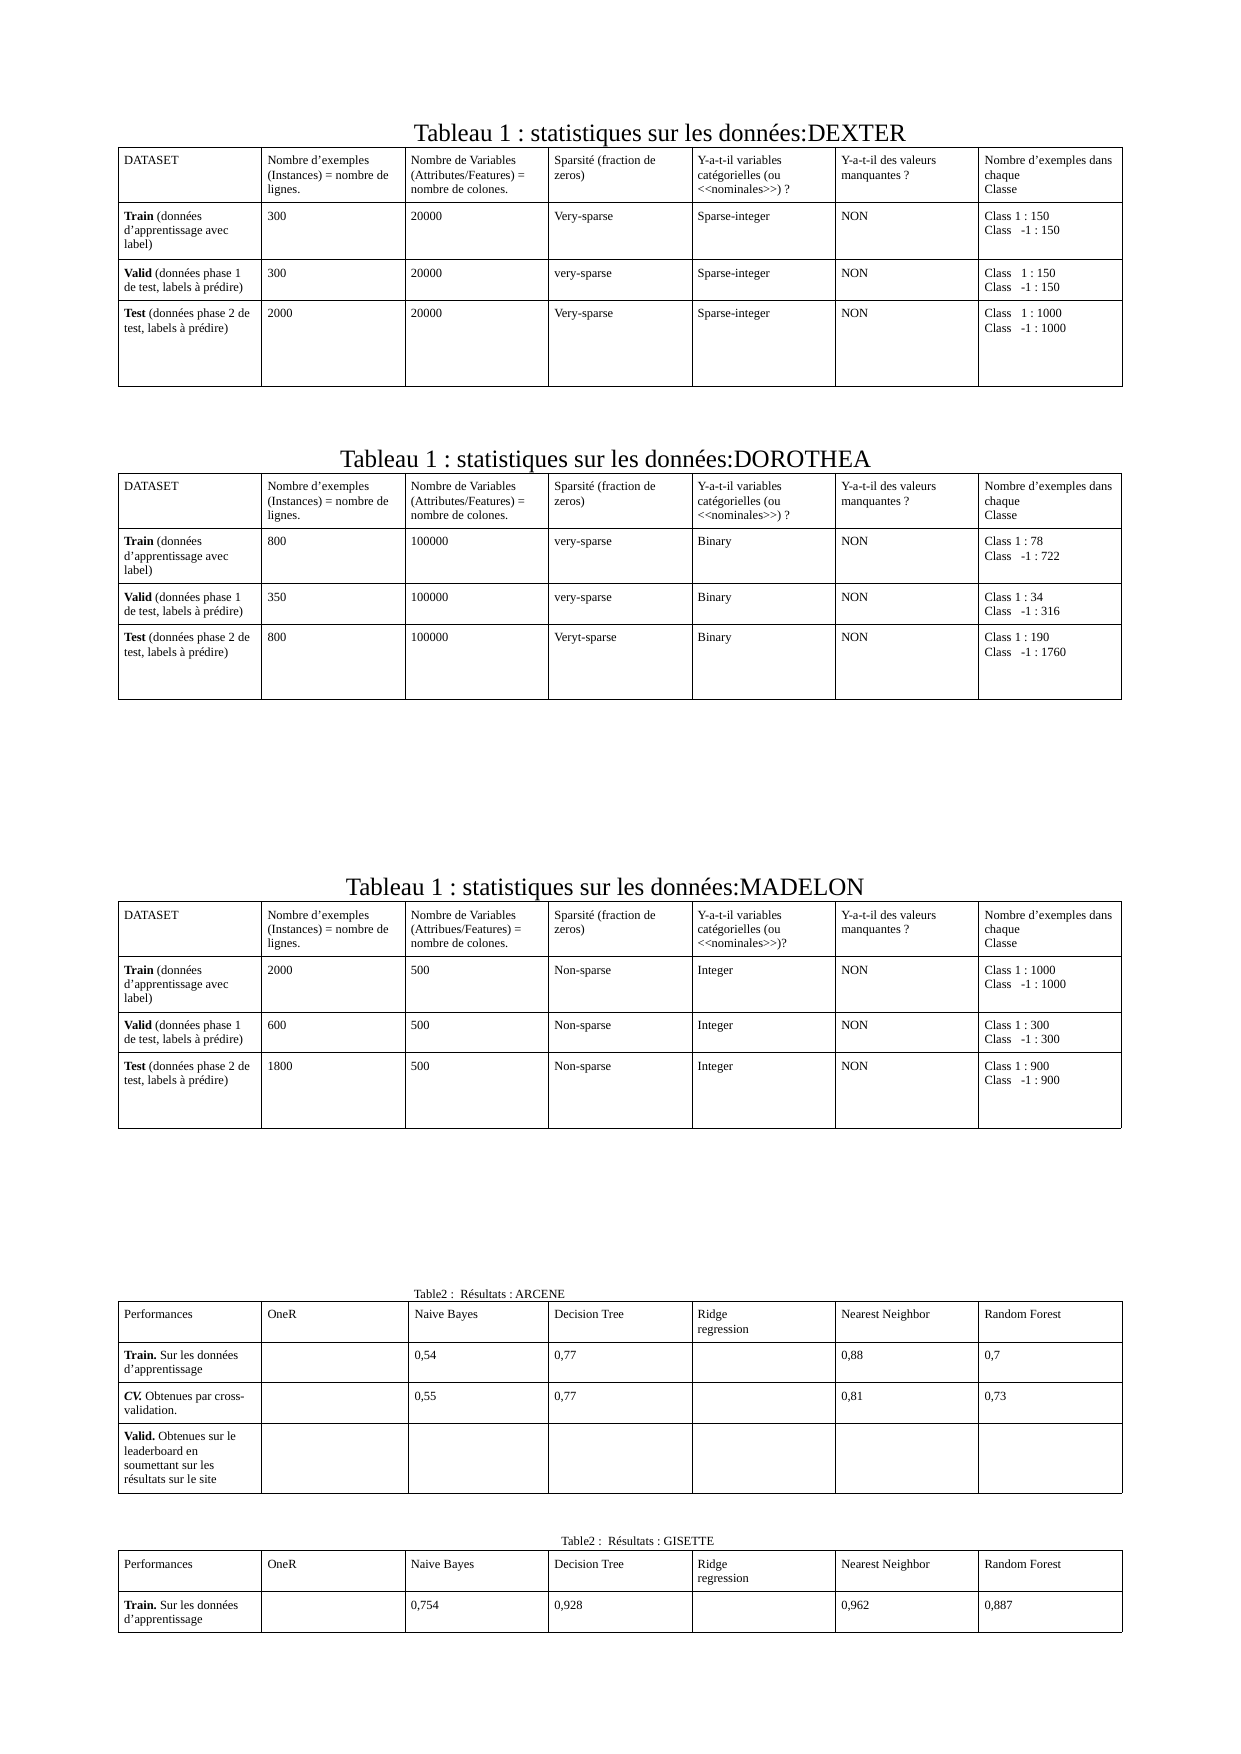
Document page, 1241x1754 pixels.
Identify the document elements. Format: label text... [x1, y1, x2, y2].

table_cell NON [836, 584, 978, 624]
table_cell 0,77 [549, 1383, 692, 1423]
table_cell NON [836, 529, 978, 583]
table_header Nearest Neighbor [836, 1302, 978, 1341]
table_cell Train. Sur les données d’apprentissage [119, 1343, 261, 1382]
table_cell Binary [693, 584, 835, 624]
table_cell [409, 1424, 548, 1492]
table_header Random Forest [979, 1302, 1122, 1341]
table_cell Veryt-sparse [549, 625, 692, 699]
table_cell Class 1 : 190 Class -1 : 1760 [979, 625, 1121, 699]
text Tableau 1 : statistiques sur les données:DEXTER [118, 118, 1122, 147]
table_header Nombre d’exemples dans chaque Classe [979, 902, 1121, 956]
table_header Nombre de Variables (Attributes/Features) = nombre de colones. [406, 148, 548, 202]
table_cell Binary [693, 529, 835, 583]
table_cell 20000 [406, 260, 548, 300]
table_cell Class 1 : 78 Class -1 : 722 [979, 529, 1121, 583]
table_cell 500 [406, 1053, 548, 1128]
table_header Y-a-t-il des valeurs manquantes ? [836, 474, 978, 528]
table_header Y-a-t-il variables catégorielles (ou <<nominales>>) ? [693, 474, 835, 528]
table_cell Test (données phase 2 de test, labels à prédire) [119, 1053, 261, 1128]
table_cell Class 1 : 300 Class -1 : 300 [979, 1013, 1121, 1052]
text Table2 : Résultats : GISETTE [118, 1522, 1122, 1550]
table_cell very-sparse [549, 529, 692, 583]
table_header Nombre d’exemples (Instances) = nombre de lignes. [262, 148, 405, 202]
table_cell Integer [693, 1013, 835, 1052]
table_cell Non-sparse [549, 1053, 692, 1128]
table_cell NON [836, 625, 978, 699]
table_cell 0,73 [979, 1383, 1122, 1423]
table_header DATASET [119, 474, 261, 528]
table_cell Train (données d’apprentissage avec label) [119, 203, 261, 259]
table_header Decision Tree [549, 1302, 692, 1341]
table_header Naive Bayes [406, 1551, 548, 1591]
table_cell NON [836, 957, 978, 1011]
table_header DATASET [119, 148, 261, 202]
table_cell Very-sparse [549, 203, 692, 259]
table_cell [693, 1343, 835, 1382]
table_cell 0,7 [979, 1343, 1122, 1382]
table_cell Integer [693, 1053, 835, 1128]
table_header Decision Tree [549, 1551, 692, 1591]
table_cell NON [836, 1053, 978, 1128]
table_cell [693, 1424, 835, 1492]
table_cell 800 [262, 625, 405, 699]
table_cell Sparse-integer [693, 301, 835, 386]
table_cell 300 [262, 260, 405, 300]
table_cell 0,887 [979, 1592, 1122, 1632]
text Tableau 1 : statistiques sur les données:DOROTHEA [118, 444, 1122, 473]
table_header Random Forest [979, 1551, 1122, 1591]
table_cell 100000 [406, 529, 548, 583]
table_cell 300 [262, 203, 405, 259]
text Table2 : Résultats : ARCENE [118, 1286, 1122, 1301]
table_cell 1800 [262, 1053, 405, 1128]
table_cell [262, 1383, 408, 1423]
table_cell 800 [262, 529, 405, 583]
table_cell Train. Sur les données d’apprentissage [119, 1592, 261, 1632]
table_cell very-sparse [549, 260, 692, 300]
table_cell Test (données phase 2 de test, labels à prédire) [119, 301, 261, 386]
table_cell [262, 1343, 408, 1382]
table_cell Class 1 : 34 Class -1 : 316 [979, 584, 1121, 624]
table_cell 500 [406, 957, 548, 1011]
table_cell [979, 1424, 1122, 1492]
table_cell [693, 1592, 835, 1632]
table_header Performances [119, 1551, 261, 1591]
table_cell [262, 1592, 405, 1632]
table_cell 600 [262, 1013, 405, 1052]
table_cell [262, 1424, 408, 1492]
table_cell 0,754 [406, 1592, 548, 1632]
table_header Nombre d’exemples dans chaque Classe [979, 148, 1122, 202]
table_cell Class 1 : 1000 Class -1 : 1000 [979, 301, 1122, 386]
table_cell Test (données phase 2 de test, labels à prédire) [119, 625, 261, 699]
table_cell [836, 1424, 978, 1492]
table_cell Valid (données phase 1 de test, labels à prédire) [119, 584, 261, 624]
table_cell Valid (données phase 1 de test, labels à prédire) [119, 1013, 261, 1052]
table_cell Class 1 : 1000 Class -1 : 1000 [979, 957, 1121, 1011]
table_header Nearest Neighbor [836, 1551, 978, 1591]
table_header Nombre d’exemples (Instances) = nombre de lignes. [262, 474, 405, 528]
table_cell Train (données d’apprentissage avec label) [119, 957, 261, 1011]
table_header Nombre d’exemples (Instances) = nombre de lignes. [262, 902, 405, 956]
table_cell NON [836, 1013, 978, 1052]
table_header Performances [119, 1302, 261, 1341]
table_header Nombre de Variables (Attribues/Features) = nombre de colones. [406, 902, 548, 956]
table_header Sparsité (fraction de zeros) [549, 148, 692, 202]
table_cell 2000 [262, 301, 405, 386]
table_cell Integer [693, 957, 835, 1011]
table_cell Sparse-integer [693, 260, 835, 300]
table_header Sparsité (fraction de zeros) [549, 474, 692, 528]
table_header Sparsité (fraction de zeros) [549, 902, 692, 956]
table_cell [549, 1424, 692, 1492]
table_cell 100000 [406, 584, 548, 624]
table_cell Binary [693, 625, 835, 699]
table_header Y-a-t-il des valeurs manquantes ? [836, 902, 978, 956]
table_header Nombre de Variables (Attributes/Features) = nombre de colones. [406, 474, 548, 528]
table_cell 0,55 [409, 1383, 548, 1423]
table_cell NON [836, 260, 978, 300]
table_cell Class 1 : 150 Class -1 : 150 [979, 203, 1122, 259]
table_cell Class 1 : 900 Class -1 : 900 [979, 1053, 1121, 1128]
table_cell 0,77 [549, 1343, 692, 1382]
table_cell 0,88 [836, 1343, 978, 1382]
table_header Y-a-t-il des valeurs manquantes ? [836, 148, 978, 202]
table_cell 500 [406, 1013, 548, 1052]
table_header Y-a-t-il variables catégorielles (ou <<nominales>>)? [693, 902, 835, 956]
table_header Ridge regression [693, 1302, 835, 1341]
table_cell Train (données d’apprentissage avec label) [119, 529, 261, 583]
table_cell Valid (données phase 1 de test, labels à prédire) [119, 260, 261, 300]
table_cell NON [836, 301, 978, 386]
table_cell 20000 [406, 203, 548, 259]
table_cell 350 [262, 584, 405, 624]
table_cell 2000 [262, 957, 405, 1011]
table_cell Very-sparse [549, 301, 692, 386]
table_cell 100000 [406, 625, 548, 699]
table_header Y-a-t-il variables catégorielles (ou <<nominales>>) ? [693, 148, 835, 202]
table_header OneR [262, 1551, 405, 1591]
table_cell Non-sparse [549, 1013, 692, 1052]
table_cell very-sparse [549, 584, 692, 624]
table_cell 0,928 [549, 1592, 692, 1632]
table_cell Non-sparse [549, 957, 692, 1011]
table_cell CV. Obtenues par cross-validation. [119, 1383, 261, 1423]
table_cell 0,54 [409, 1343, 548, 1382]
table_header DATASET [119, 902, 261, 956]
table_cell 0,81 [836, 1383, 978, 1423]
table_cell 20000 [406, 301, 548, 386]
table_cell Sparse-integer [693, 203, 835, 259]
table_header Nombre d’exemples dans chaque Classe [979, 474, 1121, 528]
table_header Ridge regression [693, 1551, 835, 1591]
text Tableau 1 : statistiques sur les données:MADELON [118, 872, 1122, 901]
table_cell Class 1 : 150 Class -1 : 150 [979, 260, 1122, 300]
table_cell Valid. Obtenues sur le leaderboard en soumettant sur les résultats sur le site [119, 1424, 261, 1492]
table_cell 0,962 [836, 1592, 978, 1632]
table_header OneR [262, 1302, 408, 1341]
table_cell [693, 1383, 835, 1423]
table_cell NON [836, 203, 978, 259]
table_header Naive Bayes [409, 1302, 548, 1341]
